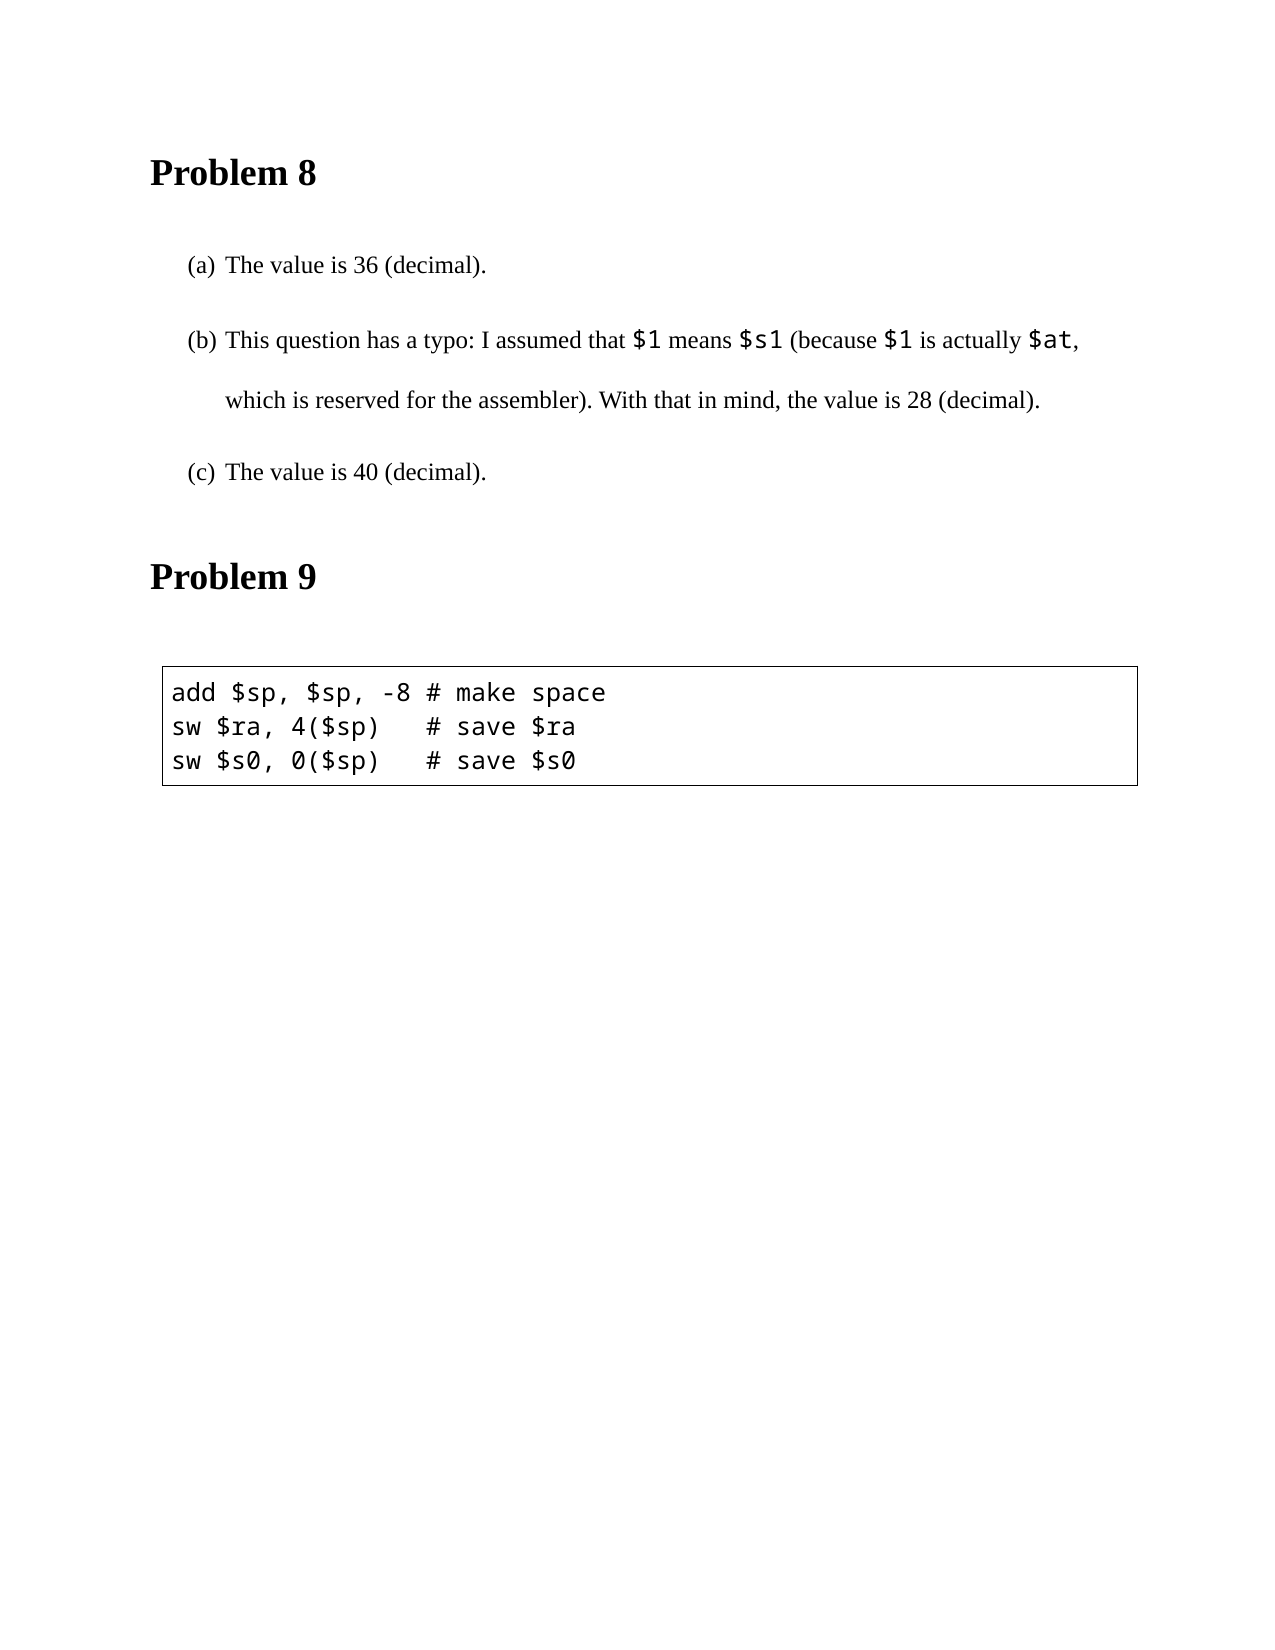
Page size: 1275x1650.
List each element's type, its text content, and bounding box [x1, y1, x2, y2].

text add $sp, $sp, -8 # make space [171, 674, 1128, 708]
list The value is 36 (decimal). [187, 250, 1125, 278]
text sw $ra, 4($sp) # save $ra [171, 708, 1128, 743]
list The value is 40 (decimal). [187, 457, 1125, 486]
list This question has a typo: I assumed that $1 means $s1 (because $1 is actually $at, which is reserved for the assembler). With that in mind, the value is 28 (decimal). [187, 322, 1125, 413]
subtitle Problem 9 [150, 554, 1125, 597]
text sw $s0, 0($sp) # save $s0 [171, 743, 1128, 777]
subtitle Problem 8 [150, 150, 1125, 194]
